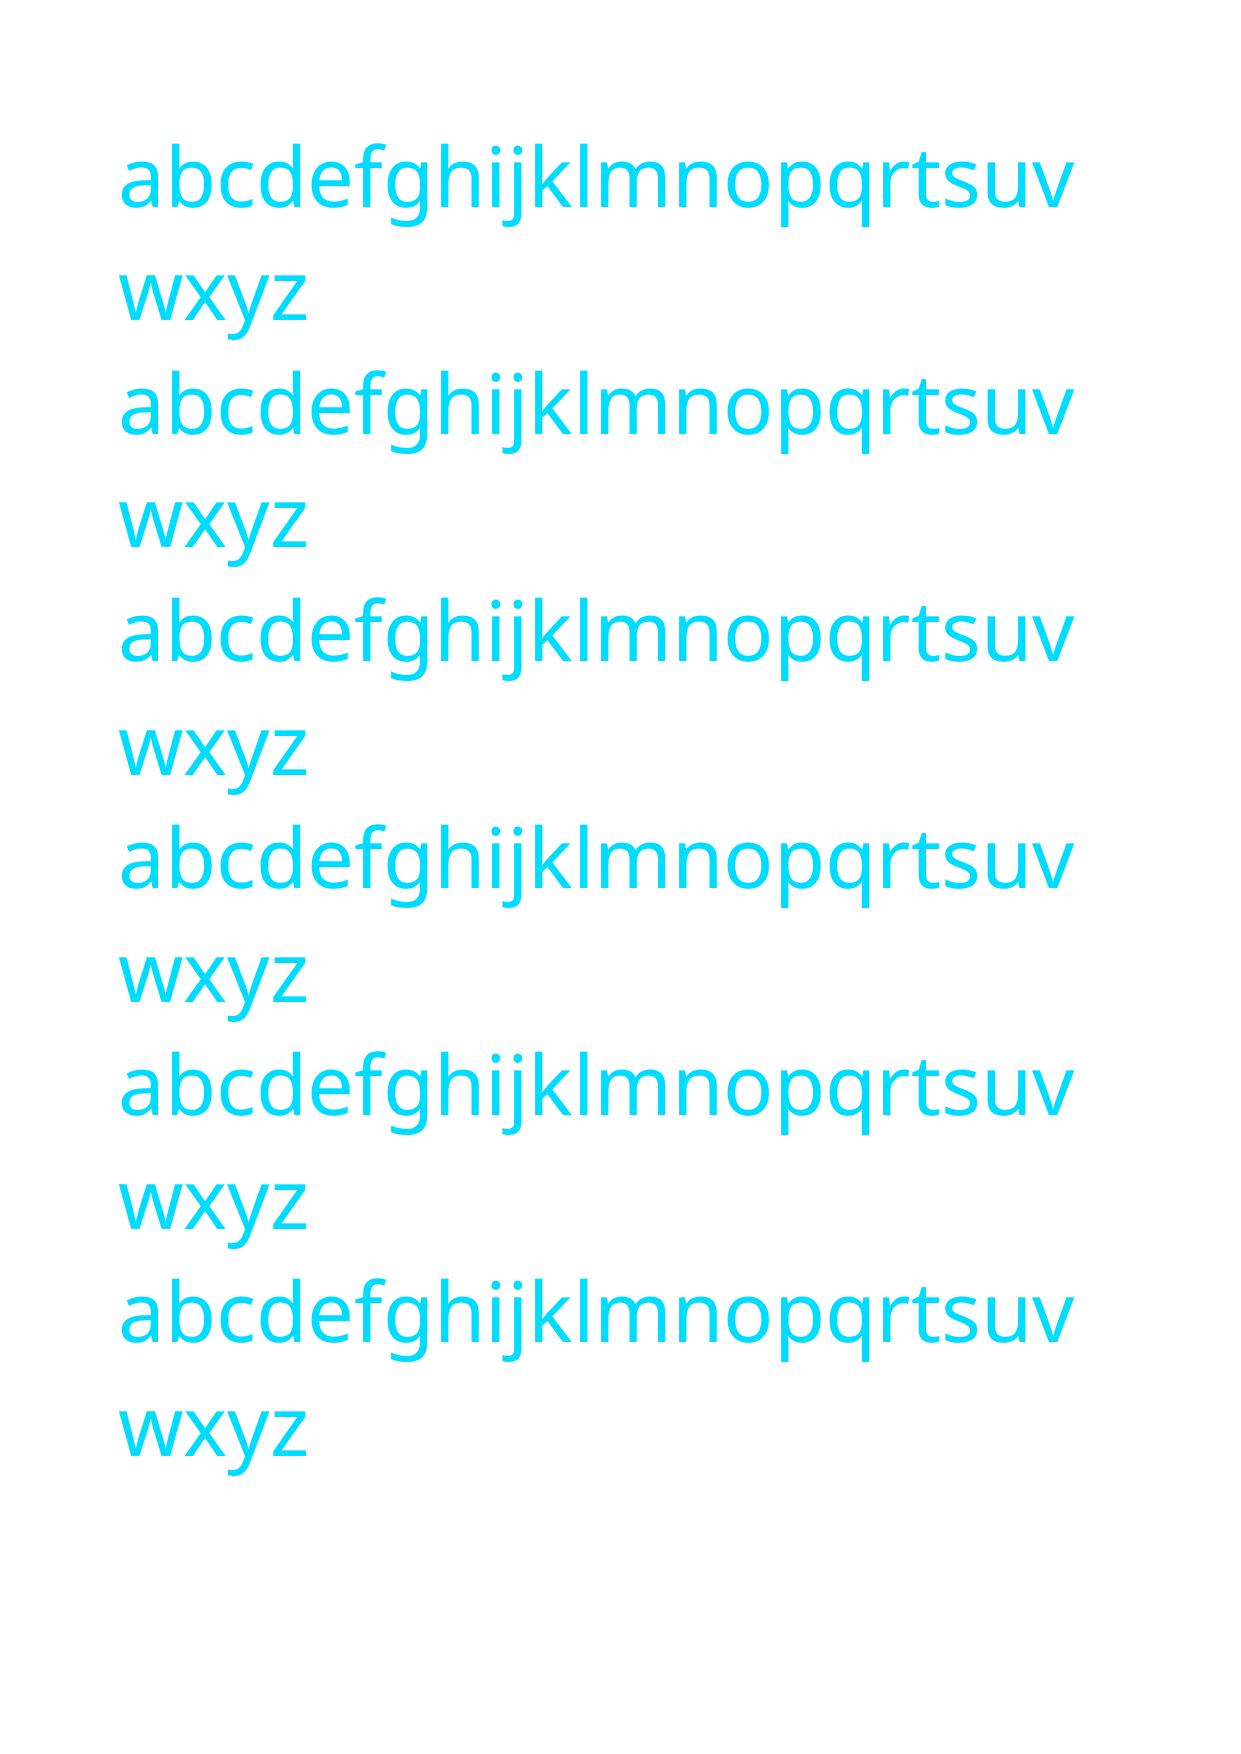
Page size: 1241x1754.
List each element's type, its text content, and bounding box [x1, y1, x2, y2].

text abcdefghijklmnopqrtsuvwxyz [118, 1253, 1122, 1481]
text abcdefghijklmnopqrtsuvwxyz [118, 345, 1122, 572]
text abcdefghijklmnopqrtsuvwxyz [118, 1026, 1122, 1253]
text abcdefghijklmnopqrtsuvwxyz [118, 799, 1122, 1026]
text abcdefghijklmnopqrtsuvwxyz [118, 118, 1122, 345]
text abcdefghijklmnopqrtsuvwxyz [118, 572, 1122, 799]
